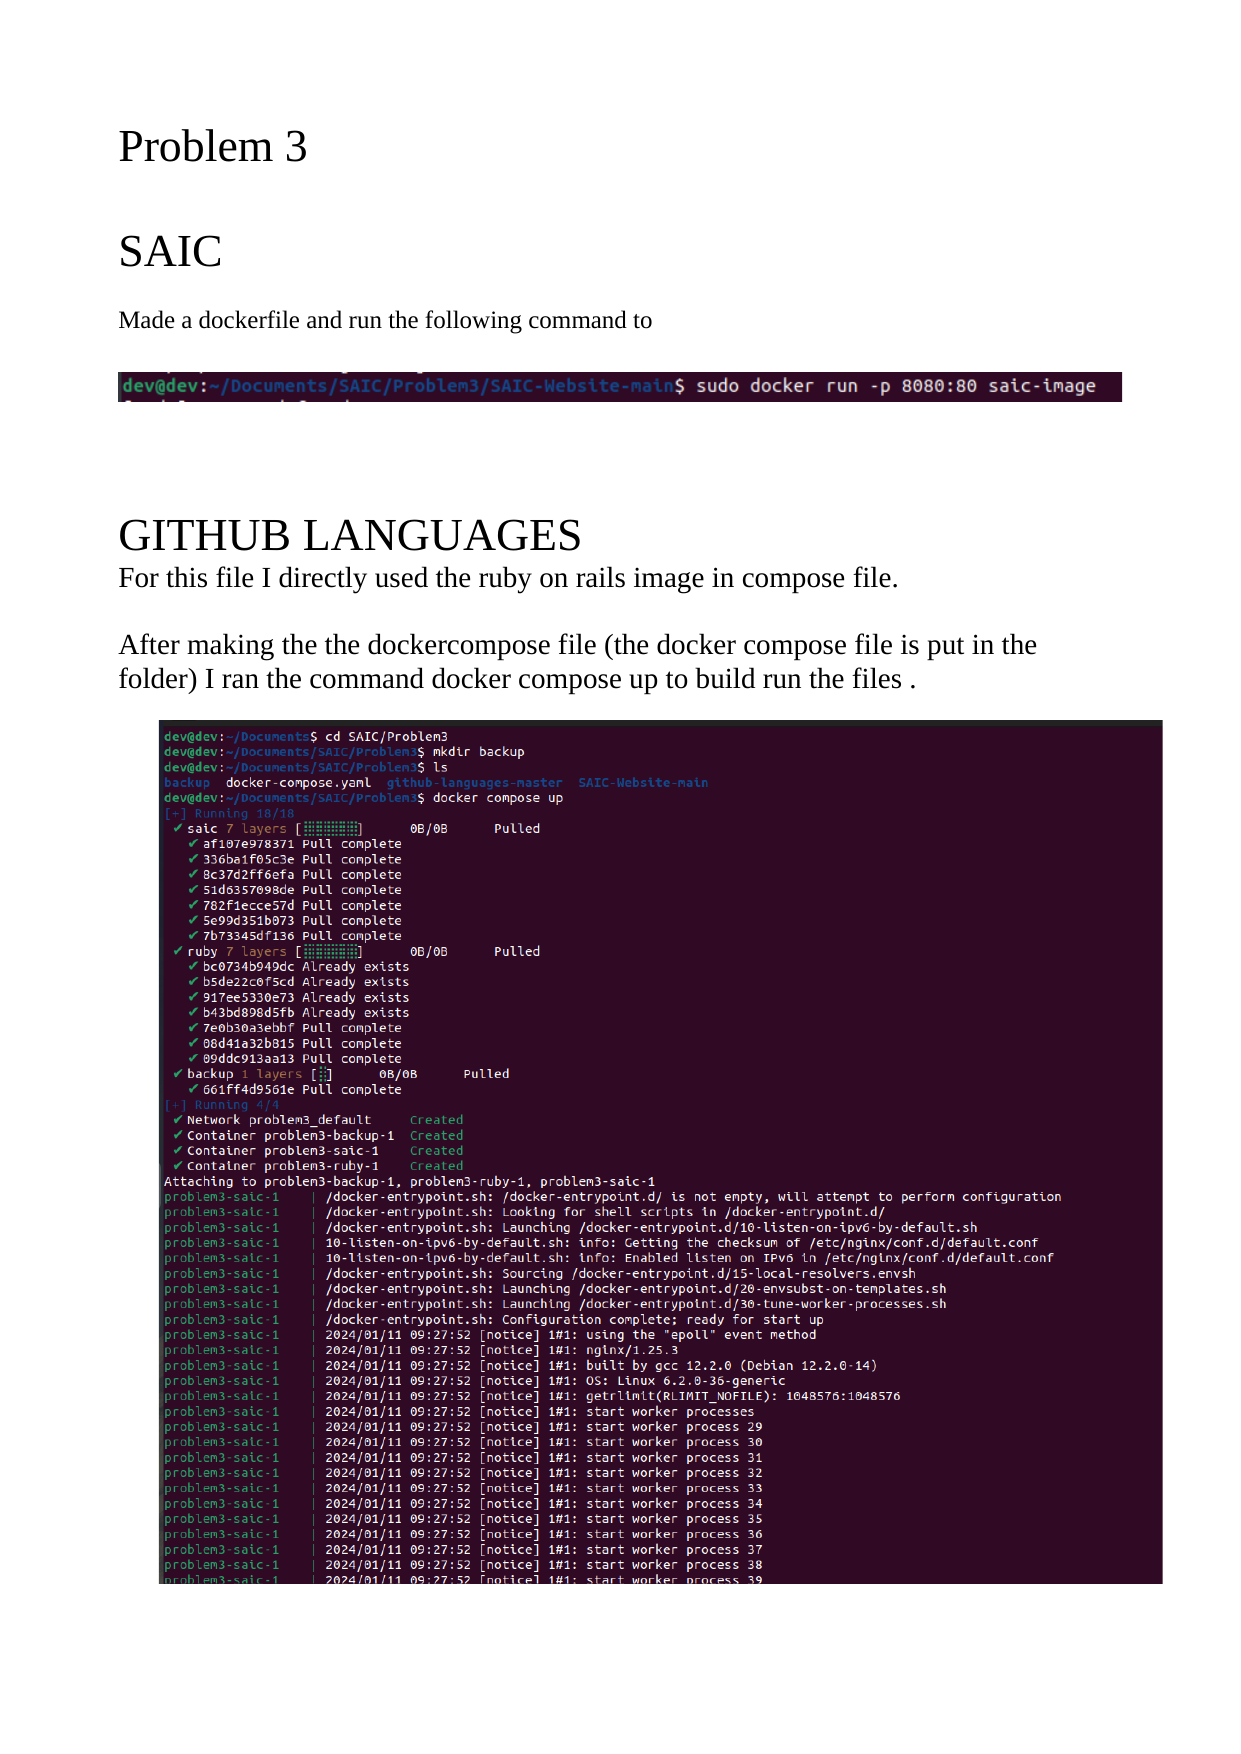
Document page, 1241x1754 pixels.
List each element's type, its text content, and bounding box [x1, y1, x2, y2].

text SAIC [118, 223, 1122, 276]
text GITHUB LANGUAGES [118, 402, 1122, 560]
picture [118, 372, 1123, 402]
text Made a dockerfile and run the following command to [118, 305, 1122, 334]
picture [158, 720, 1163, 1584]
text For this file I directly used the ruby on rails image in compose file. [118, 560, 1122, 594]
text After making the the dockercompose file (the docker compose file is put in the folder) I ran the command docker compose up to build run the files . [118, 627, 1122, 694]
text Problem 3 [118, 118, 1122, 171]
